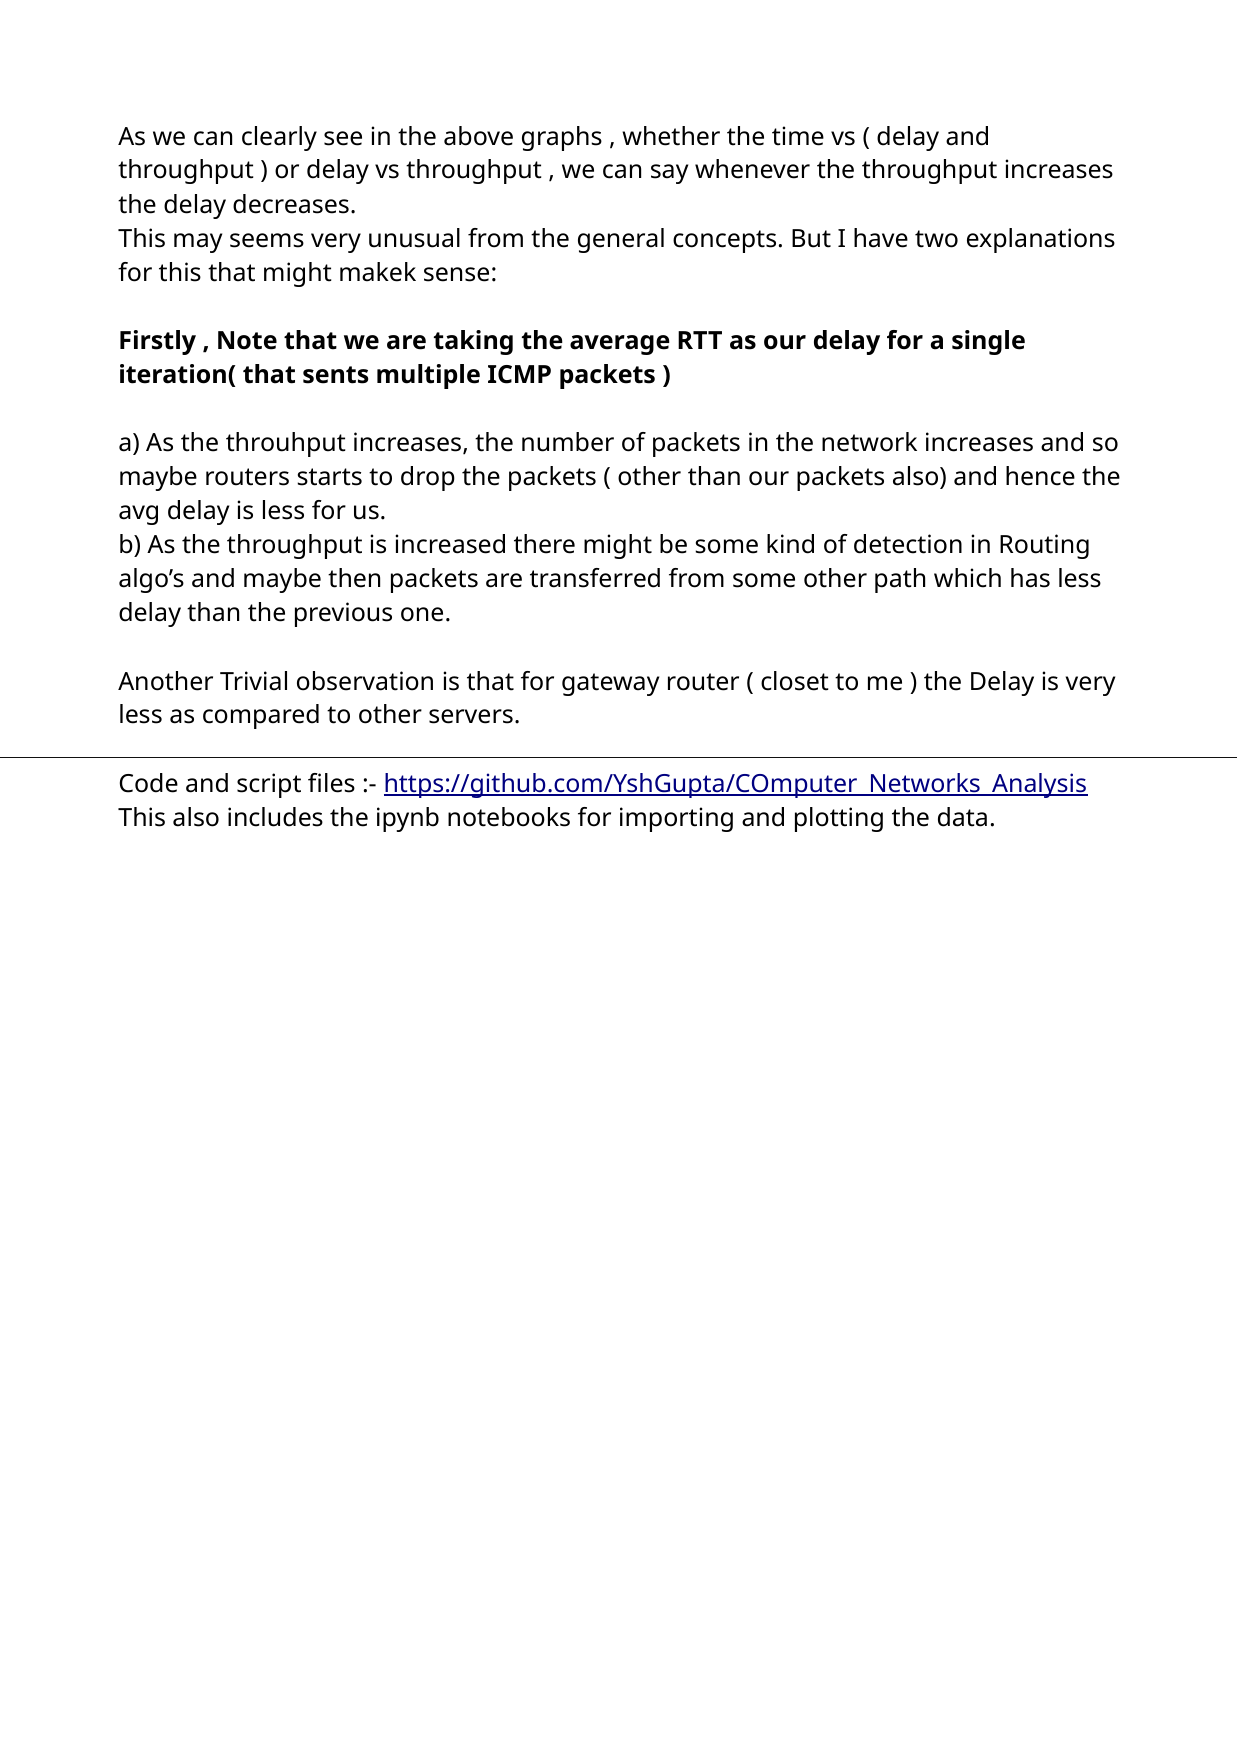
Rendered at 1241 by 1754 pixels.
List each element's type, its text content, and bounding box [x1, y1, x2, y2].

text Code and script files :- https://github.com/YshGupta/COmputer_Networks_Analysis [118, 765, 1122, 799]
text b) As the throughput is increased there might be some kind of detection in Routing algo’s and maybe then packets are transferred from some other path which has less delay than the previous one. [118, 527, 1122, 629]
text This also includes the ipynb notebooks for importing and plotting the data. [118, 799, 1122, 833]
text As we can clearly see in the above graphs , whether the time vs ( delay and throughput ) or delay vs throughput , we can say whenever the throughput increases the delay decreases. [118, 118, 1122, 220]
text a) As the throuhput increases, the number of packets in the network increases and so maybe routers starts to drop the packets ( other than our packets also) and hence the avg delay is less for us. [118, 425, 1122, 527]
text Another Trivial observation is that for gateway router ( closet to me ) the Delay is very less as compared to other servers. [118, 663, 1122, 731]
text Firstly , Note that we are taking the average RTT as our delay for a single iteration( that sents multiple ICMP packets ) [118, 322, 1122, 391]
text This may seems very unusual from the general concepts. But I have two explanations for this that might makek sense: [118, 220, 1122, 288]
